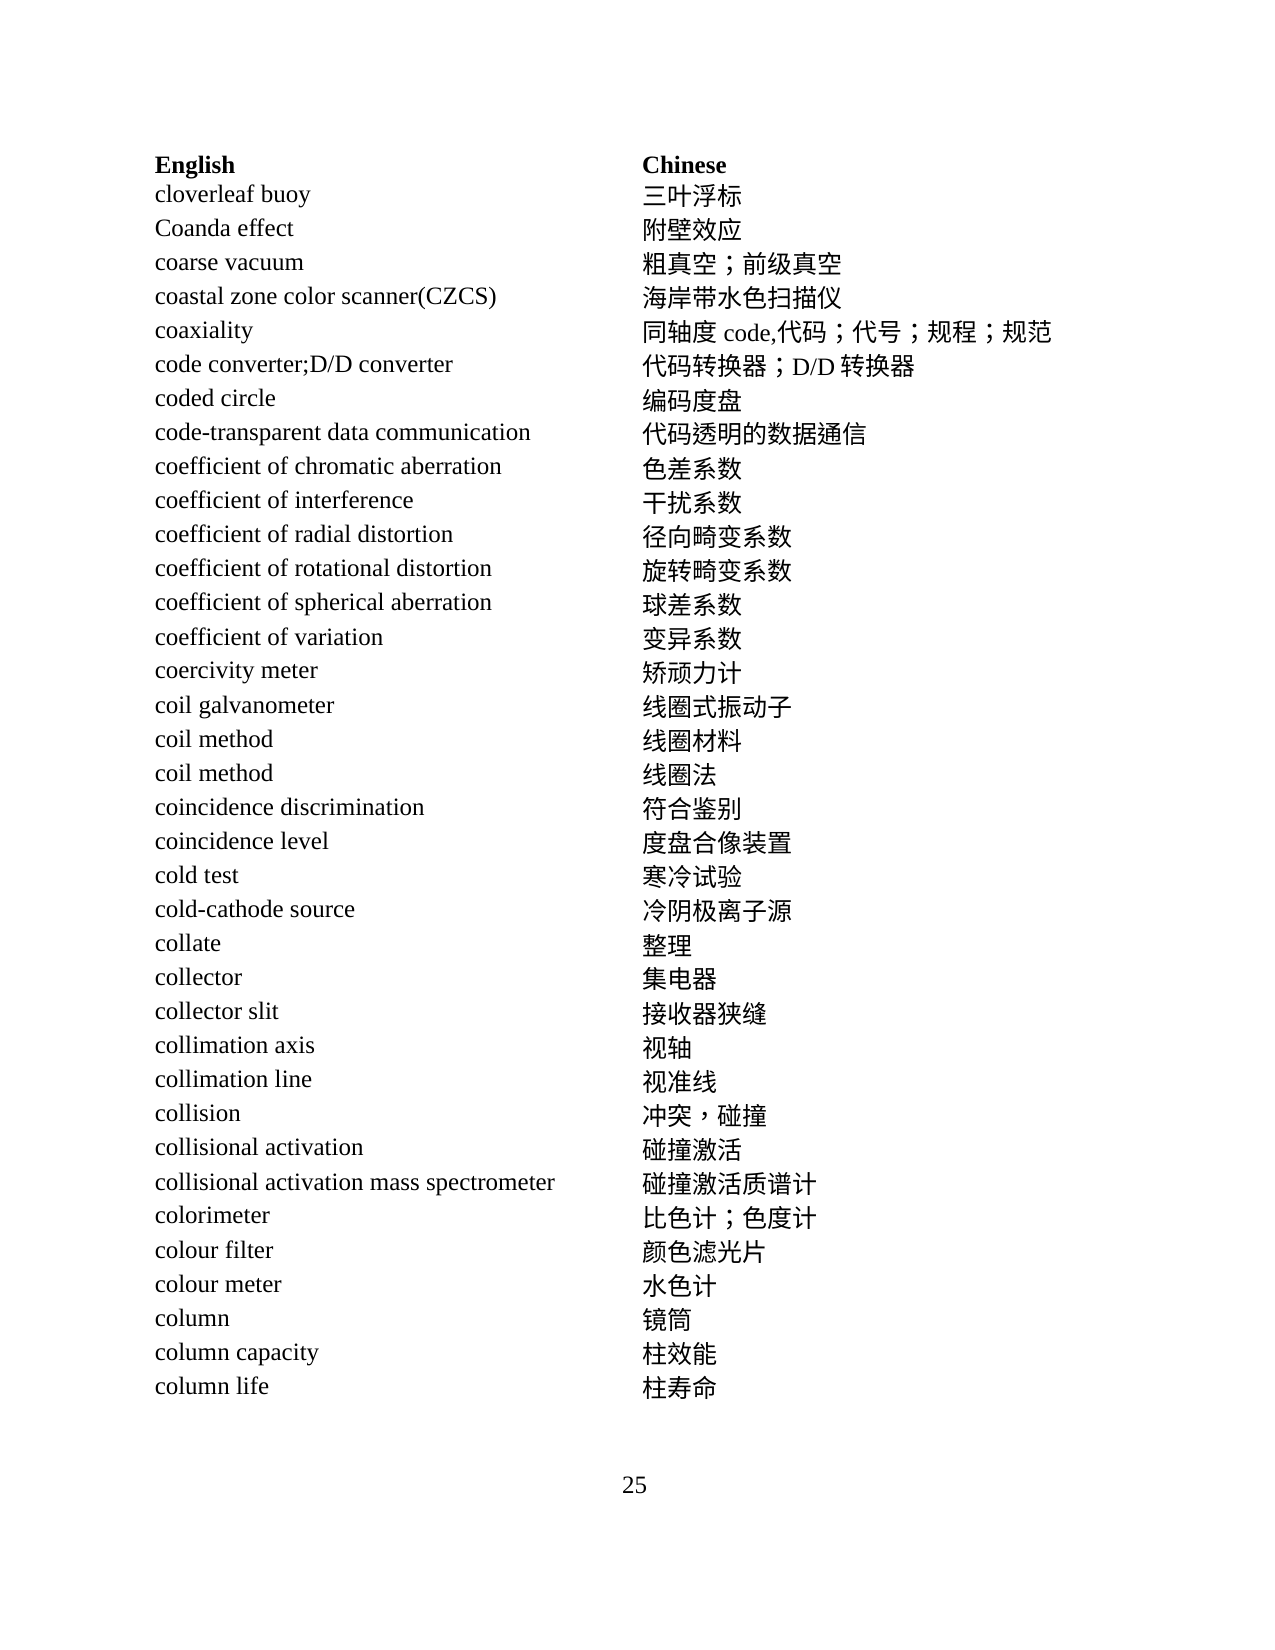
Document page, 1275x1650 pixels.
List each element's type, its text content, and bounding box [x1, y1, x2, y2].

table_cell 寒冷试验 [638, 860, 1125, 894]
table_cell 整理 [638, 928, 1125, 962]
table_cell 变异系数 [638, 622, 1125, 656]
table_cell collisional activation [150, 1133, 637, 1167]
table_cell 冲突，碰撞 [638, 1099, 1125, 1132]
table_cell coefficient of interference [150, 485, 637, 519]
table_cell coil method [150, 758, 637, 792]
table_cell coarse vacuum [150, 247, 637, 281]
table_cell 径向畸变系数 [638, 519, 1125, 553]
table_cell collate [150, 928, 637, 962]
table_cell 干扰系数 [638, 485, 1125, 519]
table_cell 同轴度 code,代码；代号；规程；规范 [638, 315, 1125, 349]
table_cell coefficient of rotational distortion [150, 554, 637, 587]
table_cell coil method [150, 724, 637, 758]
table_cell 附壁效应 [638, 213, 1125, 247]
table_cell coefficient of radial distortion [150, 519, 637, 553]
table_cell 粗真空；前级真空 [638, 247, 1125, 281]
table_cell cold test [150, 860, 637, 894]
table_cell 旋转畸变系数 [638, 554, 1125, 587]
table_cell 线圈式振动子 [638, 690, 1125, 724]
table_cell cloverleaf buoy [150, 179, 637, 213]
table_cell collisional activation mass spectrometer [150, 1167, 637, 1201]
table_cell 水色计 [638, 1269, 1125, 1303]
table_cell coastal zone color scanner(CZCS) [150, 281, 637, 315]
table_cell collector slit [150, 996, 637, 1030]
table_cell colour meter [150, 1269, 637, 1303]
table_cell 视轴 [638, 1030, 1125, 1064]
table_cell 线圈材料 [638, 724, 1125, 758]
table_cell coincidence level [150, 826, 637, 860]
table_cell Coanda effect [150, 213, 637, 247]
table_cell coded circle [150, 383, 637, 417]
table_cell code converter;D/D converter [150, 349, 637, 383]
table_cell 碰撞激活 [638, 1133, 1125, 1167]
table_cell 比色计；色度计 [638, 1201, 1125, 1235]
table_cell 矫顽力计 [638, 656, 1125, 690]
table_cell 代码转换器；D/D转换器 [638, 349, 1125, 383]
table_cell coercivity meter [150, 656, 637, 690]
table_cell 视准线 [638, 1064, 1125, 1098]
table_cell 三叶浮标 [638, 179, 1125, 213]
table_cell collision [150, 1099, 637, 1132]
table_cell 线圈法 [638, 758, 1125, 792]
table_cell column life [150, 1371, 637, 1405]
table_cell 接收器狭缝 [638, 996, 1125, 1030]
table_cell 编码度盘 [638, 383, 1125, 417]
table_cell code-transparent data communication [150, 417, 637, 451]
table_cell column capacity [150, 1337, 637, 1371]
table_cell 集电器 [638, 962, 1125, 996]
table_cell collimation axis [150, 1030, 637, 1064]
table_cell collector [150, 962, 637, 996]
table_cell colorimeter [150, 1201, 637, 1235]
table_cell 镜筒 [638, 1303, 1125, 1337]
table_cell collimation line [150, 1064, 637, 1098]
table_cell 球差系数 [638, 588, 1125, 622]
table_cell colour filter [150, 1235, 637, 1269]
table_cell coefficient of spherical aberration [150, 588, 637, 622]
table_header English [150, 150, 637, 179]
table_cell coefficient of chromatic aberration [150, 451, 637, 485]
table_cell 颜色滤光片 [638, 1235, 1125, 1269]
table_cell 柱寿命 [638, 1371, 1125, 1405]
table_cell 色差系数 [638, 451, 1125, 485]
table_cell 符合鉴别 [638, 792, 1125, 826]
table_cell 代码透明的数据通信 [638, 417, 1125, 451]
table_cell 柱效能 [638, 1337, 1125, 1371]
table_cell coincidence discrimination [150, 792, 637, 826]
table_cell column [150, 1303, 637, 1337]
table_cell 度盘合像装置 [638, 826, 1125, 860]
table_cell coaxiality [150, 315, 637, 349]
table_cell 海岸带水色扫描仪 [638, 281, 1125, 315]
table_cell coil galvanometer [150, 690, 637, 724]
table_header Chinese [638, 150, 1125, 179]
table_cell coefficient of variation [150, 622, 637, 656]
table_cell 冷阴极离子源 [638, 894, 1125, 928]
table_cell cold-cathode source [150, 894, 637, 928]
table_cell 碰撞激活质谱计 [638, 1167, 1125, 1201]
